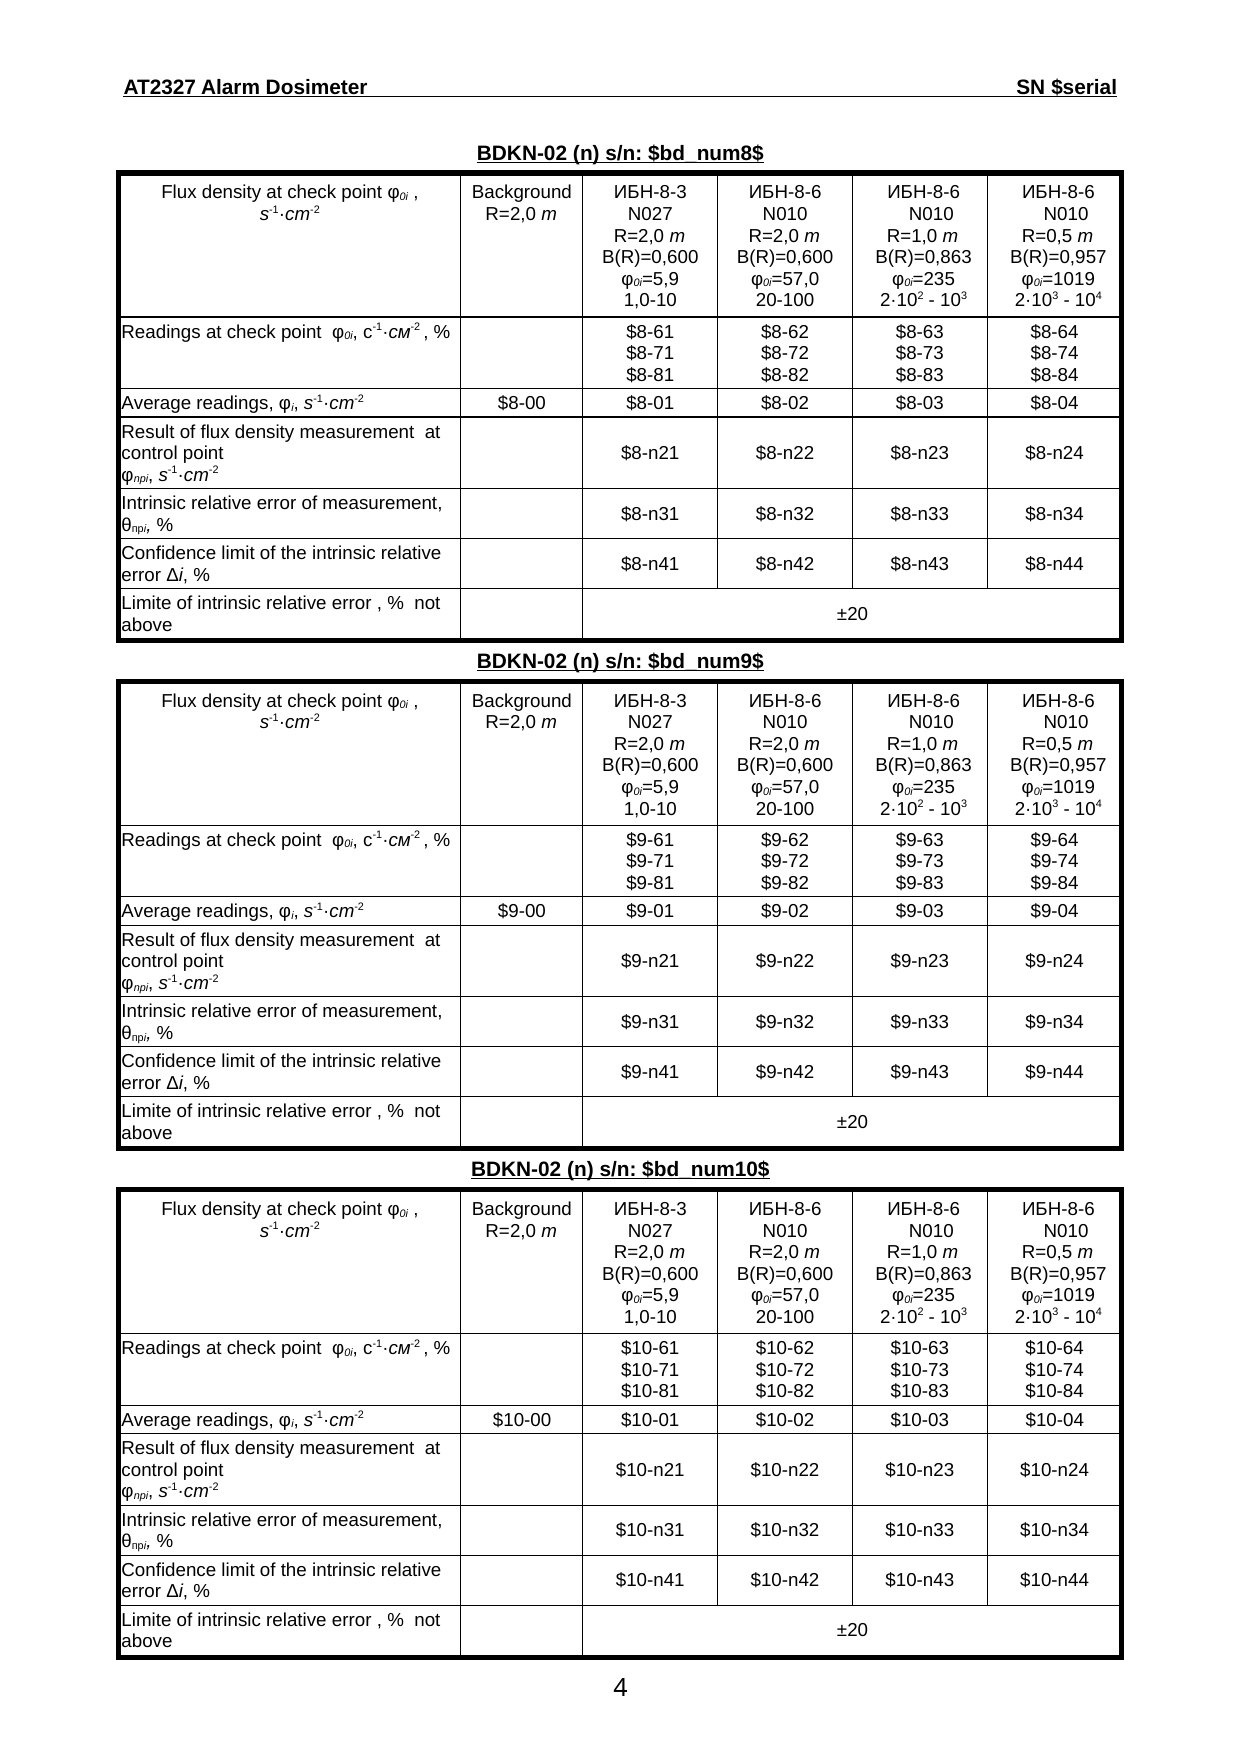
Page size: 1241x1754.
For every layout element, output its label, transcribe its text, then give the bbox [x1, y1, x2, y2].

table_cell $8-n33 [853, 489, 987, 538]
table_cell $9-n41 [583, 1047, 717, 1096]
table_header BDKN-02 (n) s/n: $bd_num8$ [118, 135, 1122, 170]
table_cell ±20 [583, 1097, 1119, 1146]
table_cell $10-n22 [718, 1434, 852, 1504]
table_cell ИБН-8-6 N010 R=0,5 m B(R)=0,957 φ0i=1019 2·103 - 104 [988, 1192, 1119, 1333]
table_cell Readings at check point φ0i, с-1·см-2 , % [121, 318, 460, 388]
table_cell ИБН-8-3 N027 R=2,0 m B(R)=0,600 φ0i=5,9 1,0-10 [583, 1192, 717, 1333]
table_cell $10-64 $10-74 $10-84 [988, 1334, 1119, 1404]
table_cell Intrinsic relative error of measurement, θпрi, % [121, 997, 460, 1046]
table_cell $10-n33 [853, 1506, 987, 1554]
table_cell [461, 926, 582, 996]
table_cell $10-n34 [988, 1506, 1119, 1554]
table_cell $8-n44 [988, 539, 1119, 588]
table_cell ИБН-8-3 N027 R=2,0 m B(R)=0,600 φ0i=5,9 1,0-10 [583, 684, 717, 825]
table_cell [461, 489, 582, 538]
table_cell Limite of intrinsic relative error , % not above [121, 1606, 460, 1654]
table_cell $9-n23 [853, 926, 987, 996]
table_cell $10-n23 [853, 1434, 987, 1504]
table_cell Result of flux density measurement at control point φnpi, s-1·cm-2 [121, 1434, 460, 1504]
table_cell $10-62 $10-72 $10-82 [718, 1334, 852, 1404]
table_cell $9-62 $9-72 $9-82 [718, 826, 852, 896]
table_cell $10-01 [583, 1406, 717, 1433]
table_cell [461, 589, 582, 638]
table_cell $10-n31 [583, 1506, 717, 1554]
table_cell ИБН-8-6 N010 R=1,0 m B(R)=0,863 φ0i=235 2·102 - 103 [853, 684, 987, 825]
table_cell $8-02 [718, 389, 852, 416]
table_cell $10-63 $10-73 $10-83 [853, 1334, 987, 1404]
table_cell Result of flux density measurement at control point φnpi, s-1·cm-2 [121, 926, 460, 996]
table_cell $9-63 $9-73 $9-83 [853, 826, 987, 896]
table_cell $8-04 [988, 389, 1119, 416]
table_cell ±20 [583, 1606, 1119, 1654]
table_cell ИБН-8-6 N010 R=2,0 m B(R)=0,600 φ0i=57,0 20-100 [718, 1192, 852, 1333]
table_cell $9-n22 [718, 926, 852, 996]
table_cell Average readings, φi, s-1·cm-2 [121, 897, 460, 925]
table_cell $8-n31 [583, 489, 717, 538]
table_cell $9-n34 [988, 997, 1119, 1046]
table_cell [461, 539, 582, 588]
table_cell Flux density at check point φ0i , s-1·cm-2 [121, 684, 460, 825]
table_cell Limite of intrinsic relative error , % not above [121, 589, 460, 638]
table_cell ИБН-8-6 N010 R=2,0 m B(R)=0,600 φ0i=57,0 20-100 [718, 684, 852, 825]
table_cell $9-n43 [853, 1047, 987, 1096]
table_cell $9-n33 [853, 997, 987, 1046]
table_cell $9-n42 [718, 1047, 852, 1096]
table_cell $9-00 [461, 897, 582, 925]
table_cell Background R=2,0 m [461, 176, 582, 316]
table_cell $8-n42 [718, 539, 852, 588]
table_cell Readings at check point φ0i, с-1·см-2 , % [121, 826, 460, 896]
table_cell Flux density at check point φ0i , s-1·cm-2 [121, 176, 460, 316]
table_cell Background R=2,0 m [461, 1192, 582, 1333]
table_cell $9-03 [853, 897, 987, 925]
table_cell $10-04 [988, 1406, 1119, 1433]
table_cell $9-n21 [583, 926, 717, 996]
table_cell $9-n31 [583, 997, 717, 1046]
table_cell $9-61 $9-71 $9-81 [583, 826, 717, 896]
table_cell $9-n44 [988, 1047, 1119, 1096]
table_cell $10-n24 [988, 1434, 1119, 1504]
table_cell $8-62 $8-72 $8-82 [718, 318, 852, 388]
table_cell ИБН-8-6 N010 R=2,0 m B(R)=0,600 φ0i=57,0 20-100 [718, 176, 852, 316]
table_cell ±20 [583, 589, 1119, 638]
table_cell $9-01 [583, 897, 717, 925]
table_cell $8-n32 [718, 489, 852, 538]
table_cell $8-64 $8-74 $8-84 [988, 318, 1119, 388]
table_cell $8-00 [461, 389, 582, 416]
table_cell $9-n24 [988, 926, 1119, 996]
table_cell $10-n44 [988, 1556, 1119, 1604]
table_cell $10-61 $10-71 $10-81 [583, 1334, 717, 1404]
table_cell Flux density at check point φ0i , s-1·cm-2 [121, 1192, 460, 1333]
table_header BDKN-02 (n) s/n: $bd_num9$ [118, 643, 1122, 679]
table_cell $10-00 [461, 1406, 582, 1433]
table_cell $8-61 $8-71 $8-81 [583, 318, 717, 388]
table_cell [461, 1606, 582, 1654]
table_cell [461, 997, 582, 1046]
table_cell $10-n43 [853, 1556, 987, 1604]
table_cell $8-n43 [853, 539, 987, 588]
table_cell Intrinsic relative error of measurement, θпрi, % [121, 489, 460, 538]
table_header BDKN-02 (n) s/n: $bd_num10$ [118, 1151, 1122, 1187]
table_cell $10-n21 [583, 1434, 717, 1504]
table_cell [461, 1047, 582, 1096]
table_cell ИБН-8-6 N010 R=0,5 m B(R)=0,957 φ0i=1019 2·103 - 104 [988, 176, 1119, 316]
table_cell $8-n21 [583, 418, 717, 488]
table_cell Result of flux density measurement at control point φnpi, s-1·cm-2 [121, 418, 460, 488]
table_cell $10-02 [718, 1406, 852, 1433]
table_cell [461, 418, 582, 488]
table_cell $9-04 [988, 897, 1119, 925]
table_cell $8-n41 [583, 539, 717, 588]
table_cell Readings at check point φ0i, с-1·см-2 , % [121, 1334, 460, 1404]
table_cell ИБН-8-6 N010 R=0,5 m B(R)=0,957 φ0i=1019 2·103 - 104 [988, 684, 1119, 825]
table_cell Confidence limit of the intrinsic relative error Δi, % [121, 1556, 460, 1604]
table_cell $10-n41 [583, 1556, 717, 1604]
table_cell Confidence limit of the intrinsic relative error Δi, % [121, 1047, 460, 1096]
table_cell Background R=2,0 m [461, 684, 582, 825]
table_cell $8-n34 [988, 489, 1119, 538]
table_cell $10-n42 [718, 1556, 852, 1604]
table_cell [461, 826, 582, 896]
table_cell Confidence limit of the intrinsic relative error Δi, % [121, 539, 460, 588]
table_cell [461, 1506, 582, 1554]
table_cell $8-n22 [718, 418, 852, 488]
table_cell $9-n32 [718, 997, 852, 1046]
table_cell $8-n24 [988, 418, 1119, 488]
table_cell $8-03 [853, 389, 987, 416]
table_cell [461, 1334, 582, 1404]
table_cell $8-63 $8-73 $8-83 [853, 318, 987, 388]
table_cell Intrinsic relative error of measurement, θпрi, % [121, 1506, 460, 1554]
table_cell $9-64 $9-74 $9-84 [988, 826, 1119, 896]
table_cell Average readings, φi, s-1·cm-2 [121, 389, 460, 416]
table_cell $10-n32 [718, 1506, 852, 1554]
table_cell [461, 318, 582, 388]
table_cell $9-02 [718, 897, 852, 925]
table_cell ИБН-8-6 N010 R=1,0 m B(R)=0,863 φ0i=235 2·102 - 103 [853, 1192, 987, 1333]
table_cell $10-03 [853, 1406, 987, 1433]
table_cell $8-01 [583, 389, 717, 416]
table_cell Limite of intrinsic relative error , % not above [121, 1097, 460, 1146]
table_cell $8-n23 [853, 418, 987, 488]
table_cell ИБН-8-3 N027 R=2,0 m B(R)=0,600 φ0i=5,9 1,0-10 [583, 176, 717, 316]
table_cell Average readings, φi, s-1·cm-2 [121, 1406, 460, 1433]
table_cell [461, 1097, 582, 1146]
table_cell ИБН-8-6 N010 R=1,0 m B(R)=0,863 φ0i=235 2·102 - 103 [853, 176, 987, 316]
table_cell [461, 1556, 582, 1604]
table_cell [461, 1434, 582, 1504]
